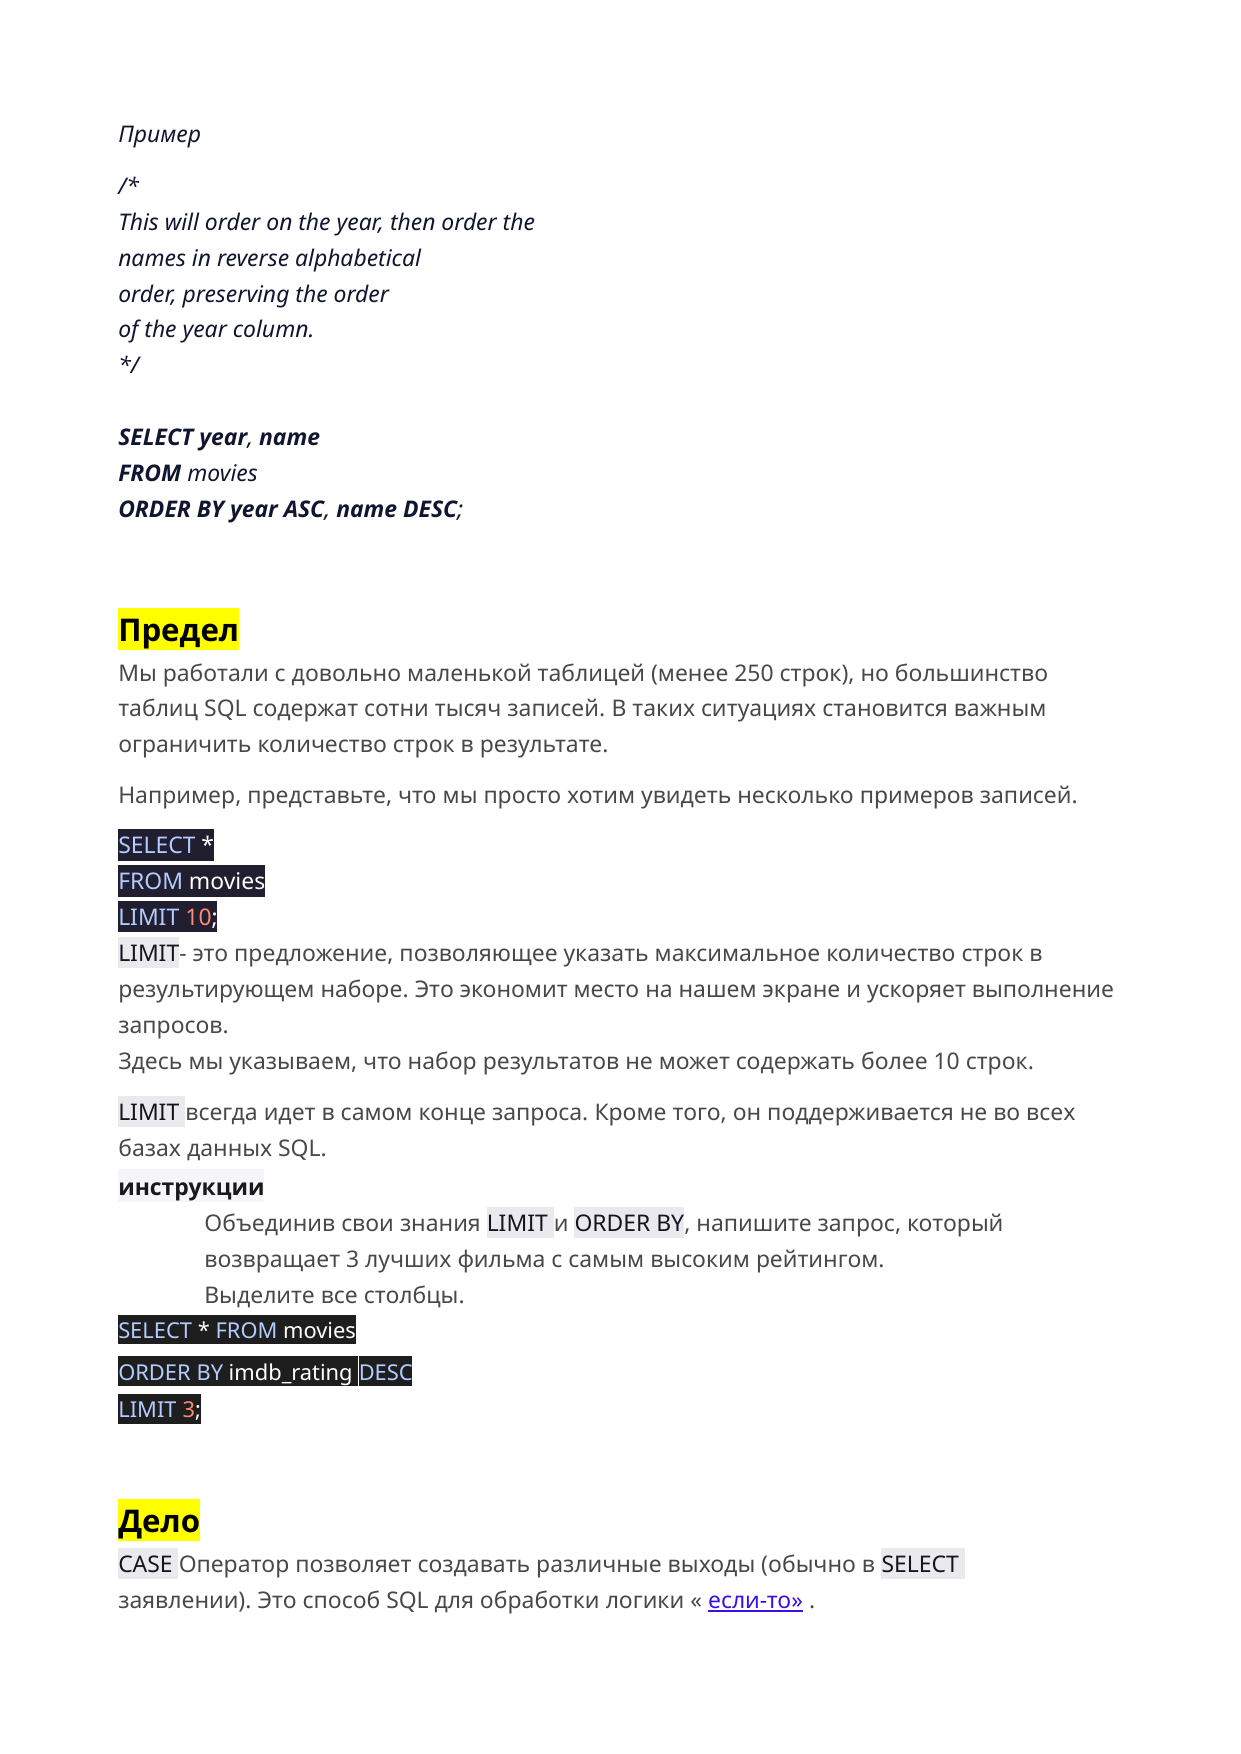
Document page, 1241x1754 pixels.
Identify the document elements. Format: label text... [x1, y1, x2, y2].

text of the year column. [118, 313, 1122, 345]
subtitle Пример [118, 118, 1122, 149]
text Мы работали с довольно маленькой таблицей (менее 250 строк), но большинство таблиц SQL содержат сотни тысяч записей. В таких ситуациях становится важным ограничить количество строк в результате. [118, 656, 1122, 759]
text LIMIT- это предложение, позволяющее указать максимальное количество строк в результирующем наборе. Это экономит место на нашем экране и ускоряет выполнение запросов. [118, 937, 1122, 1040]
text names in reverse alphabetical [118, 242, 1122, 273]
text SELECT year, name [118, 421, 1122, 452]
text SELECT * [118, 829, 1122, 861]
text Здесь мы указываем, что набор результатов не может содержать более 10 строк. [118, 1045, 1122, 1076]
text */ [118, 349, 1122, 381]
text ORDER BY year ASC, name DESC; [118, 493, 1122, 524]
text LIMIT всегда идет в самом конце запроса. Кроме того, он поддерживается не во всех базах данных SQL. [118, 1096, 1122, 1163]
text LIMIT 10; [118, 901, 1122, 932]
text Предел [118, 607, 1122, 650]
text Выделите все столбцы. [204, 1279, 1122, 1310]
text LIMIT 3; [118, 1386, 1122, 1424]
text Дело [118, 1499, 1122, 1541]
text Объединив свои знания LIMIT и ORDER BY, напишите запрос, который возвращает 3 лучших фильма с самым высоким рейтингом. [204, 1207, 1122, 1274]
text CASE Оператор позволяет создавать различные выходы (обычно в SELECT заявлении). Это способ SQL для обработки логики « если-то» . [118, 1548, 1122, 1615]
text This will order on the year, then order the [118, 206, 1122, 237]
text SELECT * FROM movies [118, 1314, 1122, 1344]
text ORDER BY imdb_rating DESC [118, 1349, 1122, 1386]
text FROM movies [118, 457, 1122, 488]
text FROM movies [118, 865, 1122, 897]
text order, preserving the order [118, 277, 1122, 309]
text Например, представьте, что мы просто хотим увидеть несколько примеров записей. [118, 779, 1122, 810]
subtitle инструкции [118, 1167, 1122, 1202]
text /* [118, 170, 1122, 201]
